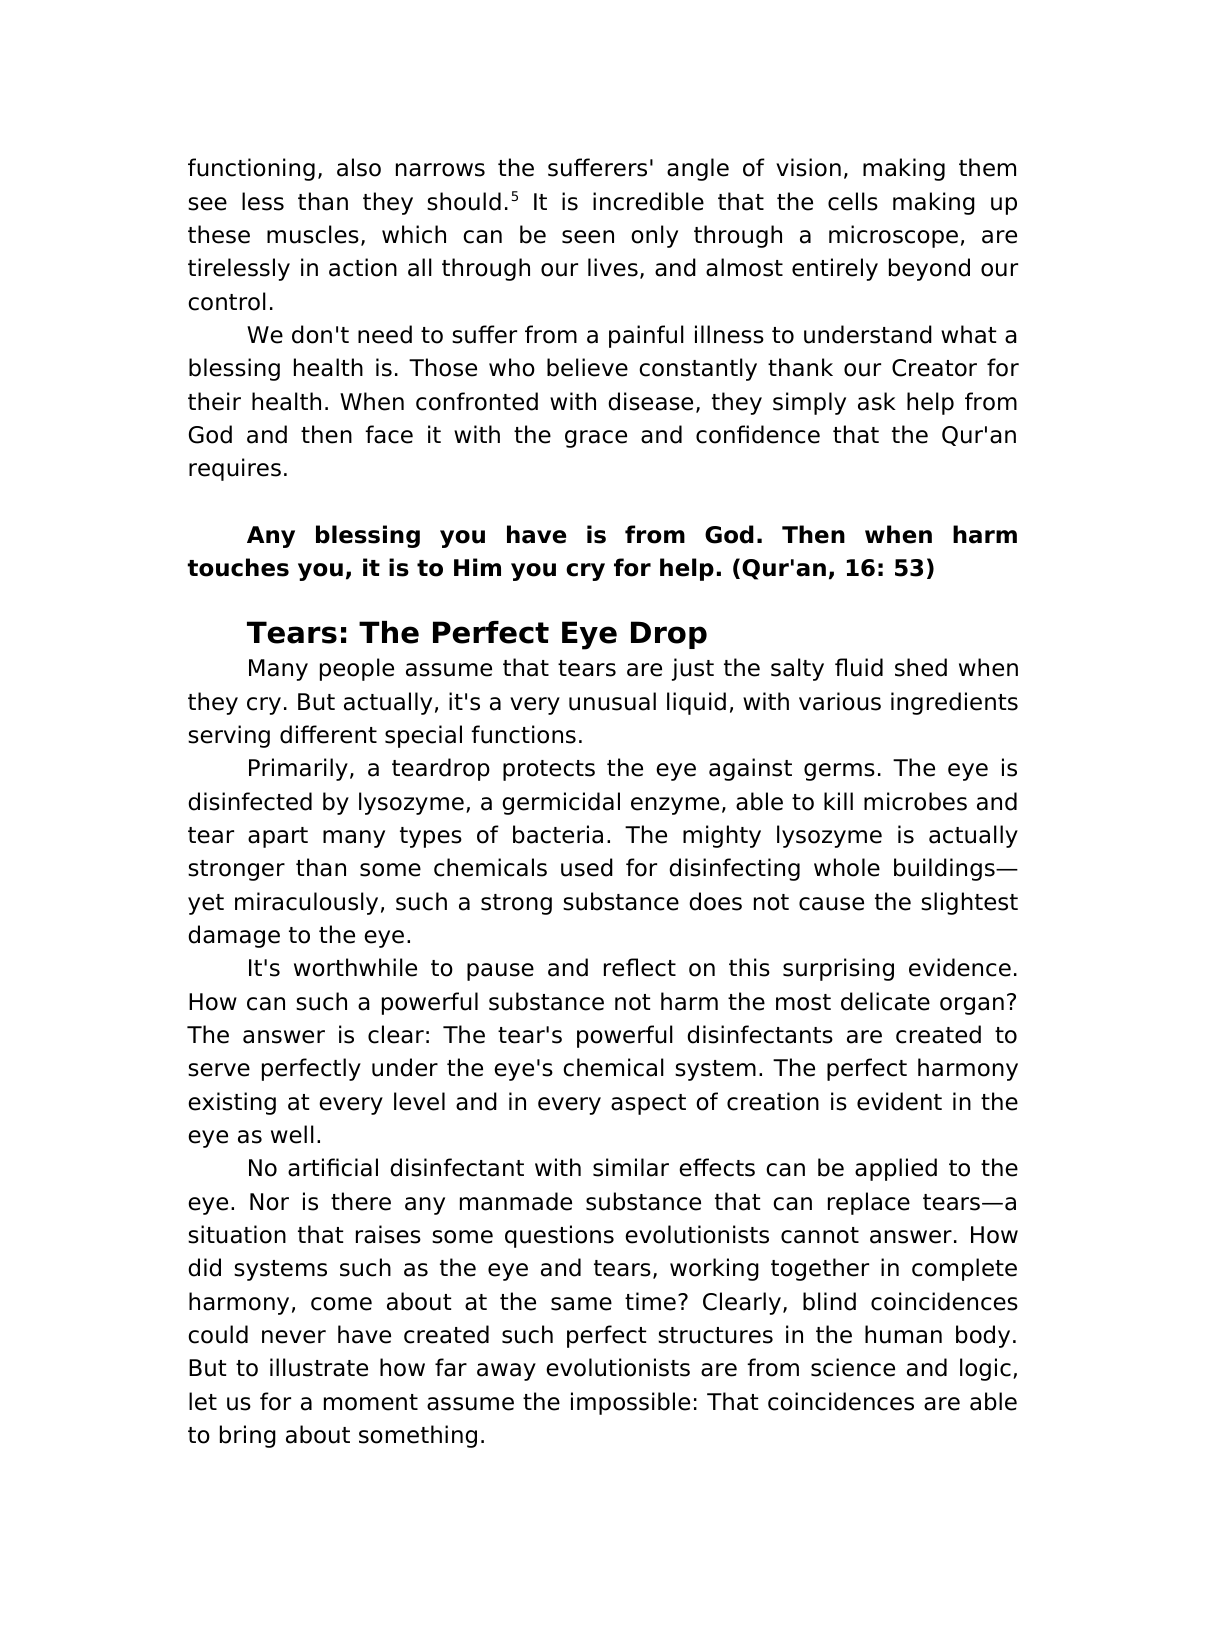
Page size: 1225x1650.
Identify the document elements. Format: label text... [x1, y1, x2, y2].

text It's worthwhile to pause and reflect on this surprising evidence. How can such a powerful substance not harm the most delicate organ? The answer is clear: The tear's powerful disinfectants are created to serve perfectly under the eye's chemical system. The perfect harmony existing at every level and in every aspect of creation is evident in the eye as well. [187, 950, 1020, 1150]
text Tears: The Perfect Eye Drop [187, 617, 1020, 650]
text No artificial disinfectant with similar effects can be applied to the eye. Nor is there any manmade substance that can replace tears—a situation that raises some questions evolutionists cannot answer. How did systems such as the eye and tears, working together in complete harmony, come about at the same time? Clearly, blind coincidences could never have created such perfect structures in the human body. But to illustrate how far away evolutionists are from science and logic, let us for a moment assume the impossible: That coincidences are able to bring about something. [187, 1150, 1020, 1450]
text functioning, also narrows the sufferers' angle of vision, making them see less than they should.5 It is incredible that the cells making up these muscles, which can be seen only through a microscope, are tirelessly in action all through our lives, and almost entirely beyond our control. [187, 150, 1020, 317]
text We don't need to suffer from a painful illness to understand what a blessing health is. Those who believe constantly thank our Creator for their health. When confronted with disease, they simply ask help from God and then face it with the grace and confidence that the Qur'an requires. [187, 317, 1020, 483]
text Any blessing you have is from God. Then when harm touches you, it is to Him you cry for help. (Qur'an, 16: 53) [187, 517, 1020, 583]
text Primarily, a teardrop protects the eye against germs. The eye is disinfected by lysozyme, a germicidal enzyme, able to kill microbes and tear apart many types of bacteria. The mighty lysozyme is actually stronger than some chemicals used for disinfecting whole buildings—yet miraculously, such a strong substance does not cause the slightest damage to the eye. [187, 750, 1020, 950]
text Many people assume that tears are just the salty fluid shed when they cry. But actually, it's a very unusual liquid, with various ingredients serving different special functions. [187, 650, 1020, 750]
